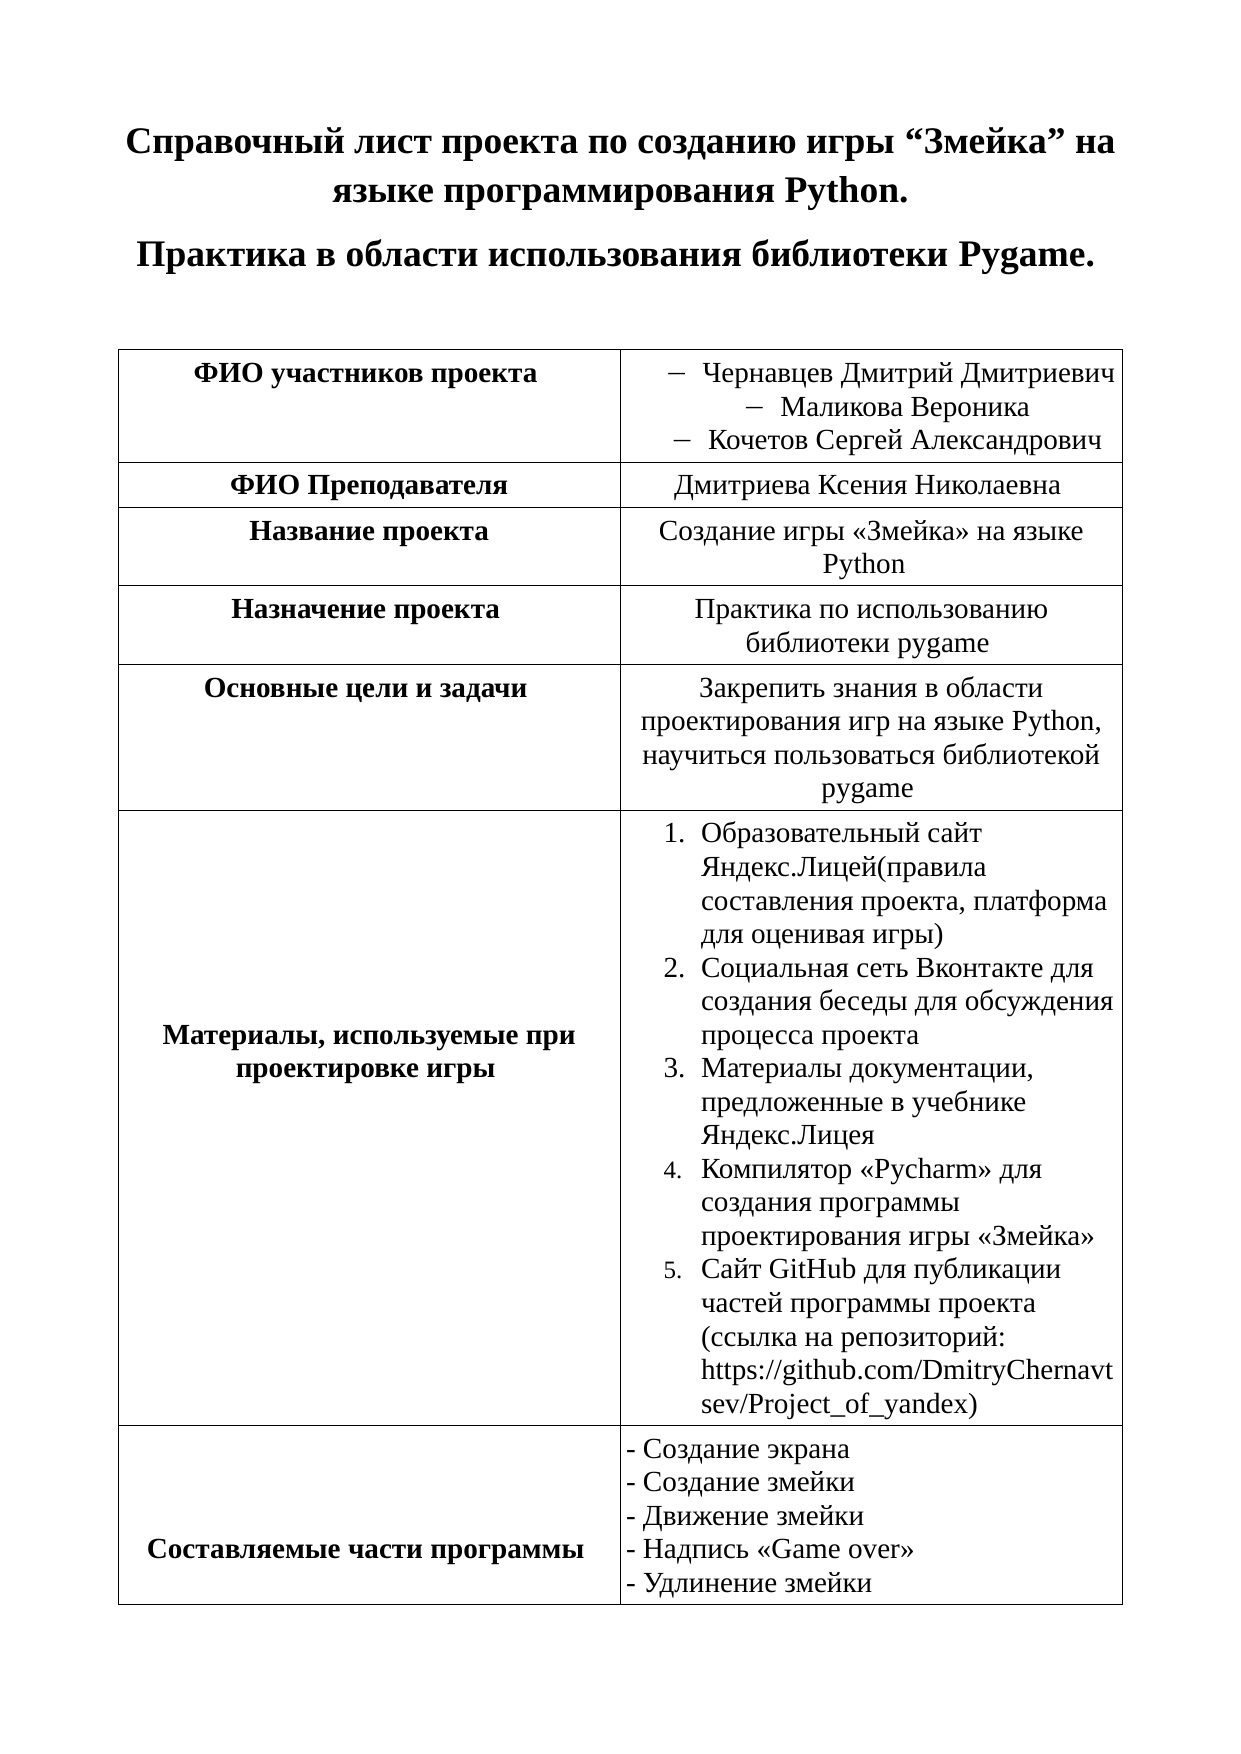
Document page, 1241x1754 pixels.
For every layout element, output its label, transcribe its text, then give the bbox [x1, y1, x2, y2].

table_cell Название проекта [119, 508, 620, 585]
table_cell Дмитриева Ксения Николаевна [621, 463, 1122, 507]
table_cell Практика по использованию библиотеки pygame [621, 586, 1122, 664]
table_cell ФИО Преподавателя [119, 463, 620, 507]
table_cell - Создание экрана - Создание змейки - Движение змейки - Надпись «Game over» - Удлинение змейки [621, 1426, 1122, 1604]
table_cell Образовательный сайт Яндекс.Лицей(правила составления проекта, платформа для оценивая игры) Социальная сеть Вконтакте для создания беседы для обсуждения процесса проекта Материалы документации, предложенные в учебнике Яндекс.Лицея Компилятор «Pycharm» для создания программы проектирования игры «Змейка» Сайт GitHub для публикации частей программы проекта (ссылка на репозиторий: https://github.com/DmitryChernavtsev/Project_of_yandex) [621, 811, 1122, 1425]
text Справочный лист проекта по созданию игры “Змейка” на языке программирования Python. [118, 118, 1122, 211]
table_cell Назначение проекта [119, 586, 620, 664]
table_cell Создание игры «Змейка» на языке Python [621, 508, 1122, 585]
table_header ФИО участников проекта [119, 350, 620, 462]
table_cell Основные цели и задачи [119, 665, 620, 810]
text Практика в области использования библиотеки Pygame. [118, 232, 1122, 275]
table_cell Материалы, используемые при проектировке игры [119, 811, 620, 1425]
table_cell Закрепить знания в области проектирования игр на языке Python, научиться пользоваться библиотекой pygame [621, 665, 1122, 810]
table_cell Составляемые части программы [119, 1426, 620, 1604]
table_header Чернавцев Дмитрий Дмитриевич Маликова Вероника Кочетов Сергей Александрович [621, 350, 1122, 462]
